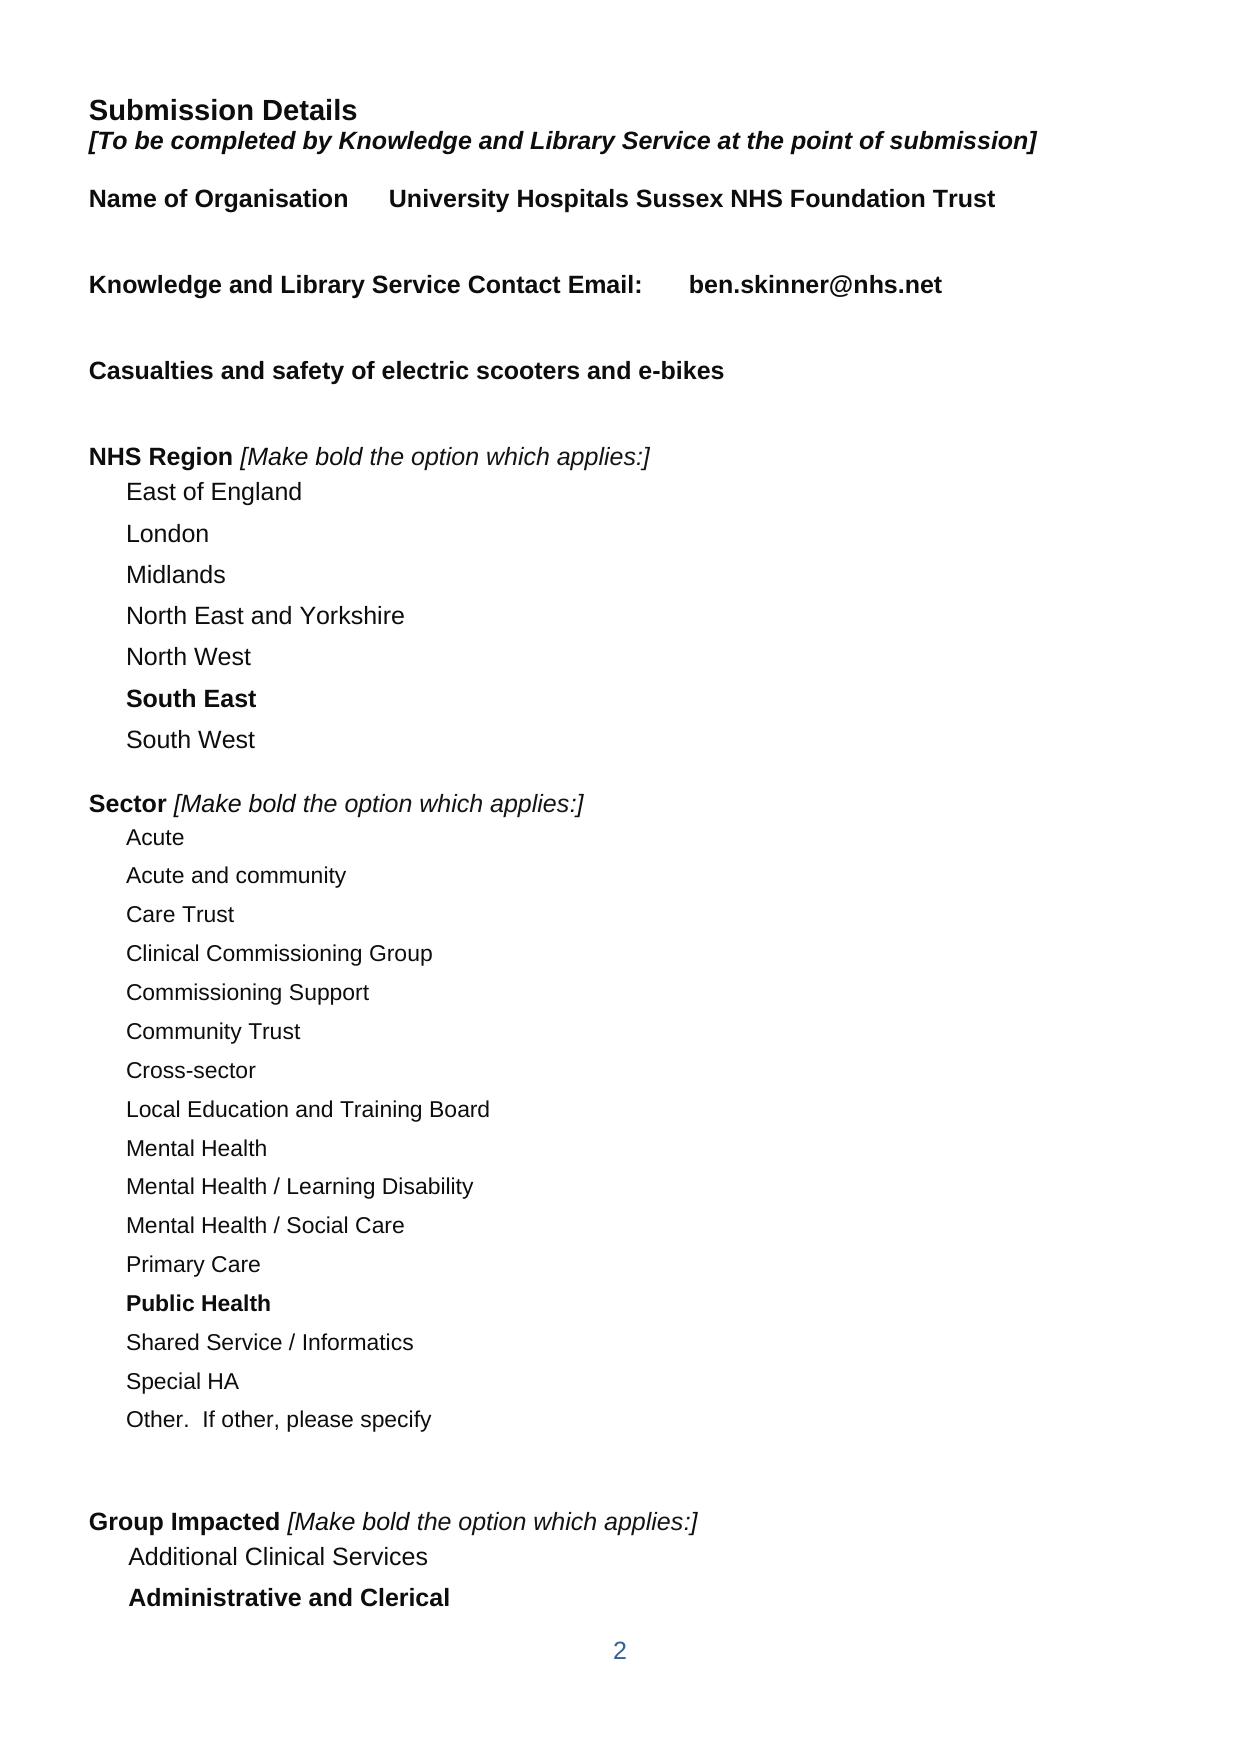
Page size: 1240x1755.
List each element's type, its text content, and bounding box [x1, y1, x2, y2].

text Administrative and Clerical [128, 1583, 1151, 1612]
text Community Trust [126, 1018, 1151, 1044]
text Mental Health [126, 1134, 1151, 1161]
text Special HA [126, 1368, 1151, 1394]
text Shared Service / Informatics [126, 1329, 1151, 1355]
text Mental Health / Social Care [126, 1212, 1151, 1238]
text Primary Care [126, 1251, 1151, 1277]
text North East and Yorkshire [126, 601, 1151, 630]
text South West [126, 725, 1151, 754]
text Casualties and safety of electric scooters and e-bikes [89, 356, 1151, 385]
text Local Education and Training Board [126, 1096, 1151, 1122]
text Group Impacted [Make bold the option which applies:] [89, 1507, 1151, 1535]
text Midlands [126, 560, 1151, 589]
text East of England [126, 477, 1151, 506]
text NHS Region [Make bold the option which applies:] [89, 442, 1151, 471]
text Acute and community [126, 862, 1151, 889]
text London [126, 519, 1151, 547]
text Public Health [126, 1290, 1151, 1316]
text Name of Organisation University Hospitals Sussex NHS Foundation Trust [89, 184, 1151, 212]
text South East [126, 684, 1151, 712]
text North West [126, 642, 1151, 671]
text Mental Health / Learning Disability [126, 1173, 1151, 1200]
text Knowledge and Library Service Contact Email: ben.skinner@nhs.net [89, 270, 1151, 299]
text Clinical Commissioning Group [126, 940, 1151, 967]
text Commissioning Support [126, 979, 1151, 1005]
text Sector [Make bold the option which applies:] [89, 789, 1151, 817]
text Other. If other, please specify [126, 1406, 1151, 1433]
text Submission Details [89, 93, 1151, 126]
text [To be completed by Knowledge and Library Service at the point of submission] [89, 126, 1151, 155]
text Acute [126, 824, 1151, 850]
text Cross-sector [126, 1057, 1151, 1083]
text Additional Clinical Services [128, 1542, 1151, 1570]
text Care Trust [126, 901, 1151, 928]
